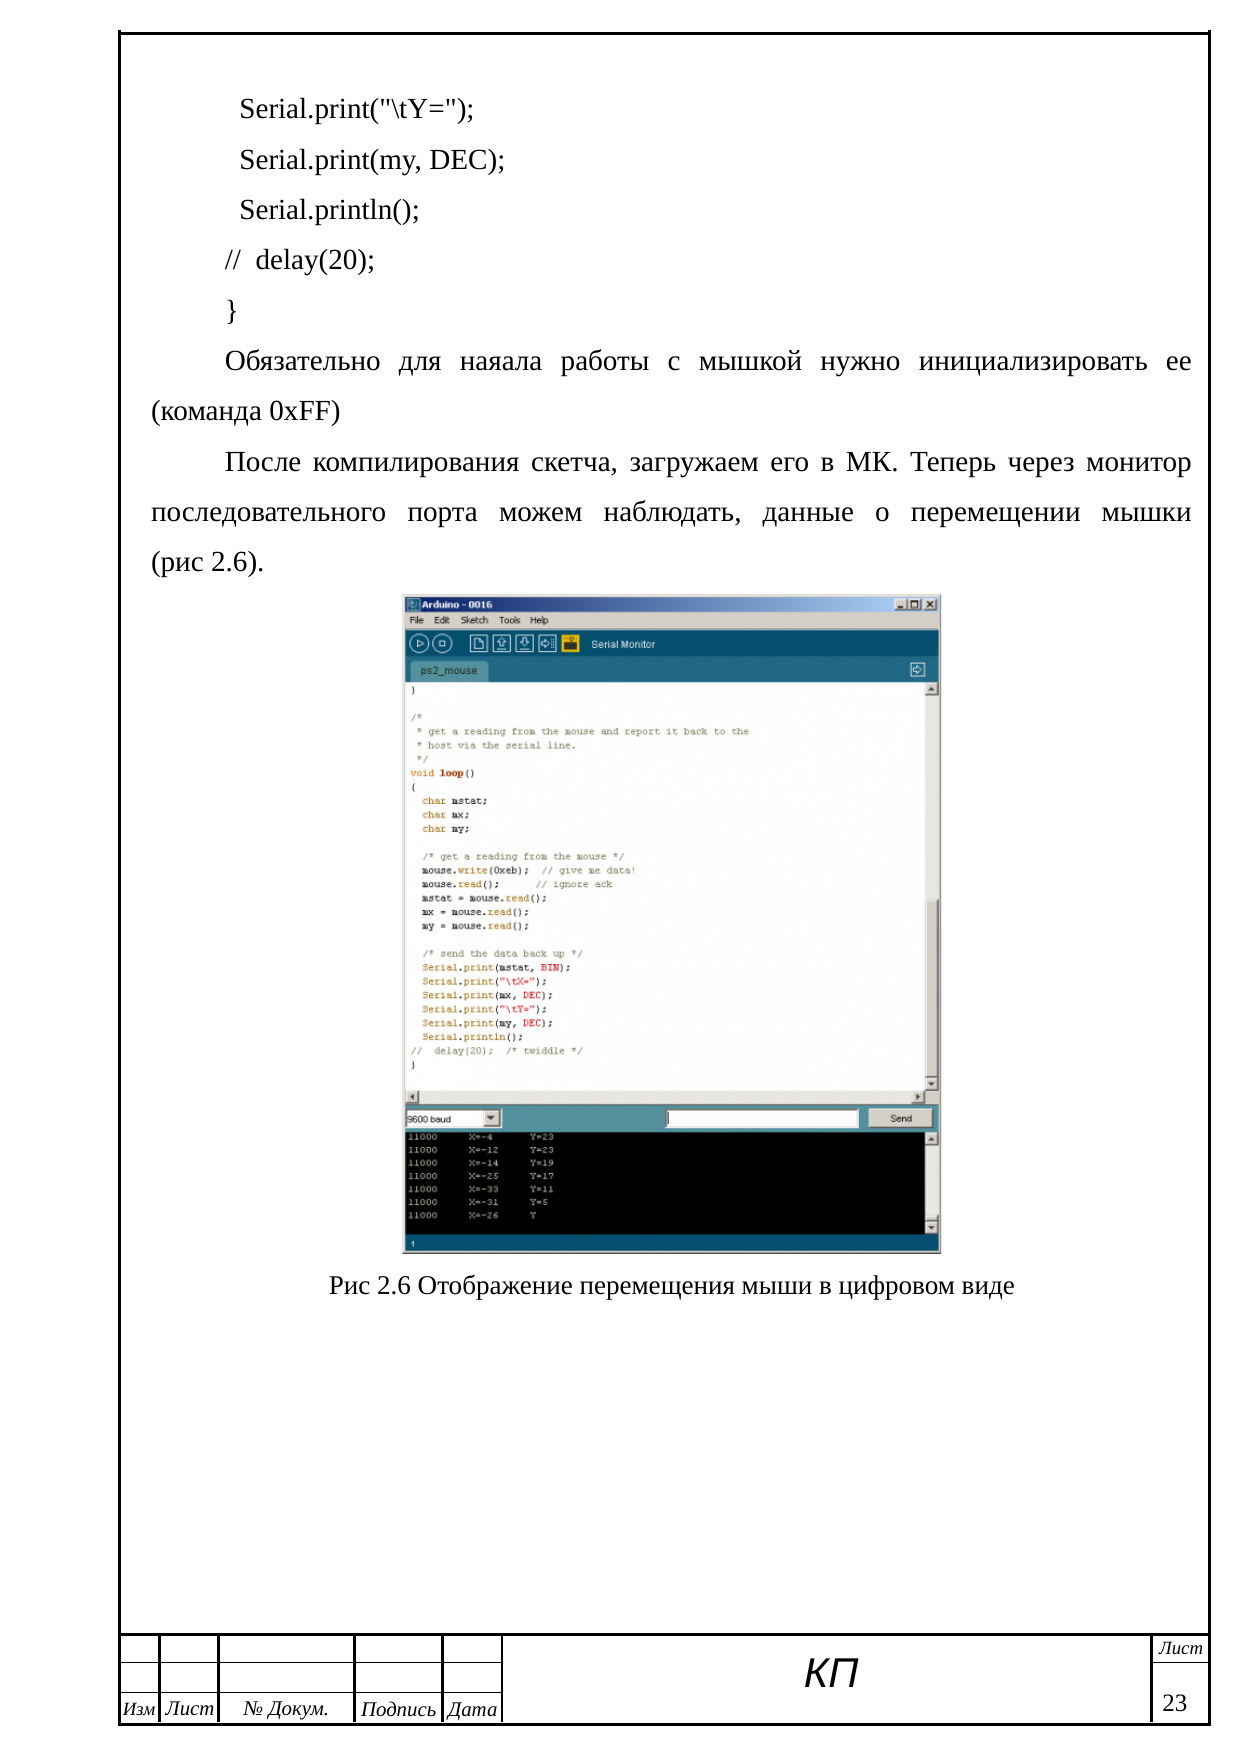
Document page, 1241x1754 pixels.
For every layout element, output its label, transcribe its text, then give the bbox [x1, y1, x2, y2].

text После компилирования скетча, загружаем его в МК. Теперь через монитор последовательного порта можем наблюдать, данные о перемещении мышки (рис 2.6). [151, 444, 1193, 578]
text Обязательно для наяала работы с мышкой нужно инициализировать ее (команда 0xFF) [151, 343, 1193, 427]
text Serial.print("\tY="); [151, 91, 1193, 125]
text Serial.println(); [151, 192, 1193, 226]
text Serial.print(my, DEC); [151, 142, 1193, 175]
text } [151, 293, 1193, 326]
picture [402, 594, 942, 1254]
text // delay(20); [151, 242, 1193, 276]
text Рис 2.6 Отображение перемещения мыши в цифровом виде [151, 594, 1193, 1300]
